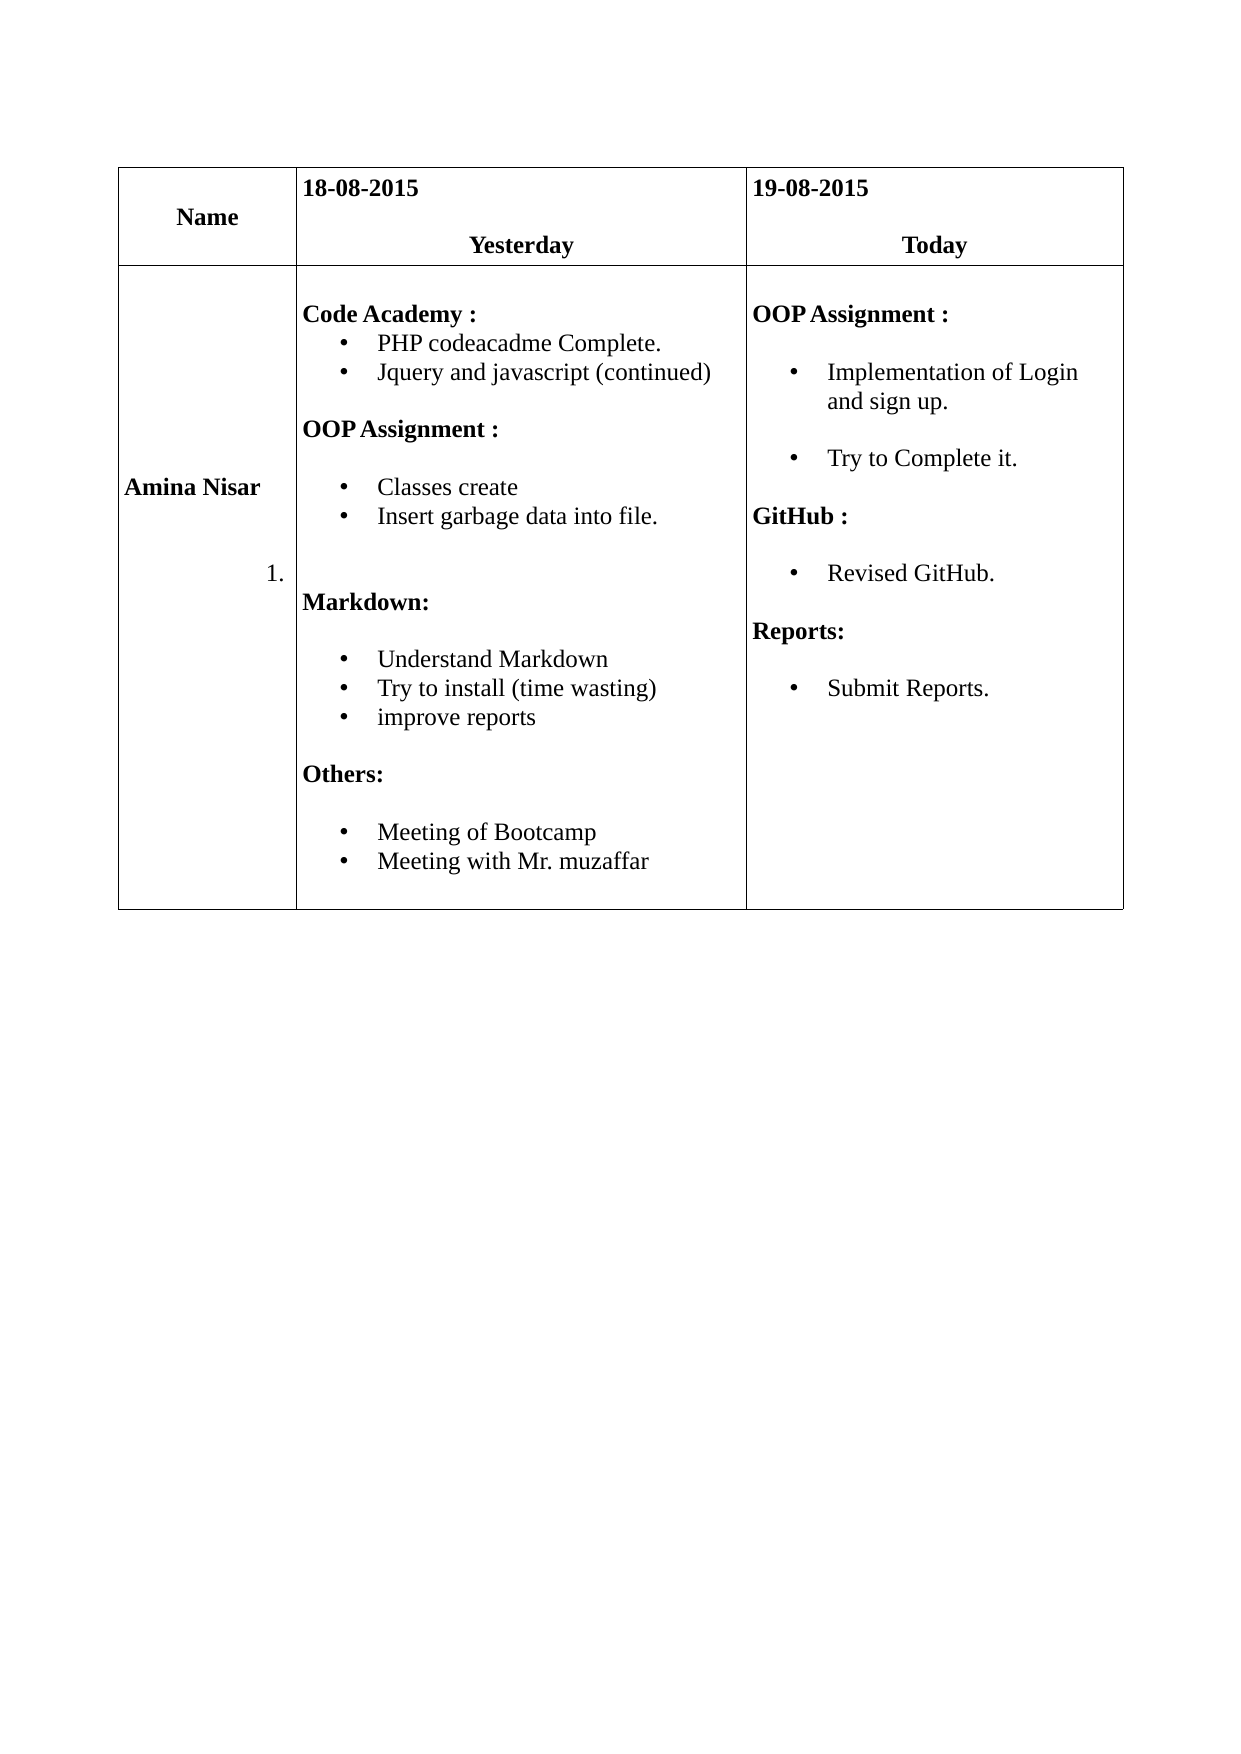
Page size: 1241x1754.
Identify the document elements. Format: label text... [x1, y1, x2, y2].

table_header 19-08-2015 Today [747, 168, 1123, 265]
table_cell Amina Nisar [119, 266, 296, 909]
table_cell OOP Assignment : Implementation of Login and sign up. Try to Complete it. GitHub : Revised GitHub. Reports: Submit Reports. [747, 266, 1123, 909]
table_header Name [119, 168, 296, 265]
table_header 18-08-2015 Yesterday [297, 168, 746, 265]
table_cell Code Academy : PHP codeacadme Complete. Jquery and javascript (continued) OOP Assignment : Classes create Insert garbage data into file. Markdown: Understand Markdown Try to install (time wasting) improve reports Others: Meeting of Bootcamp Meeting with Mr. muzaffar [297, 266, 746, 909]
